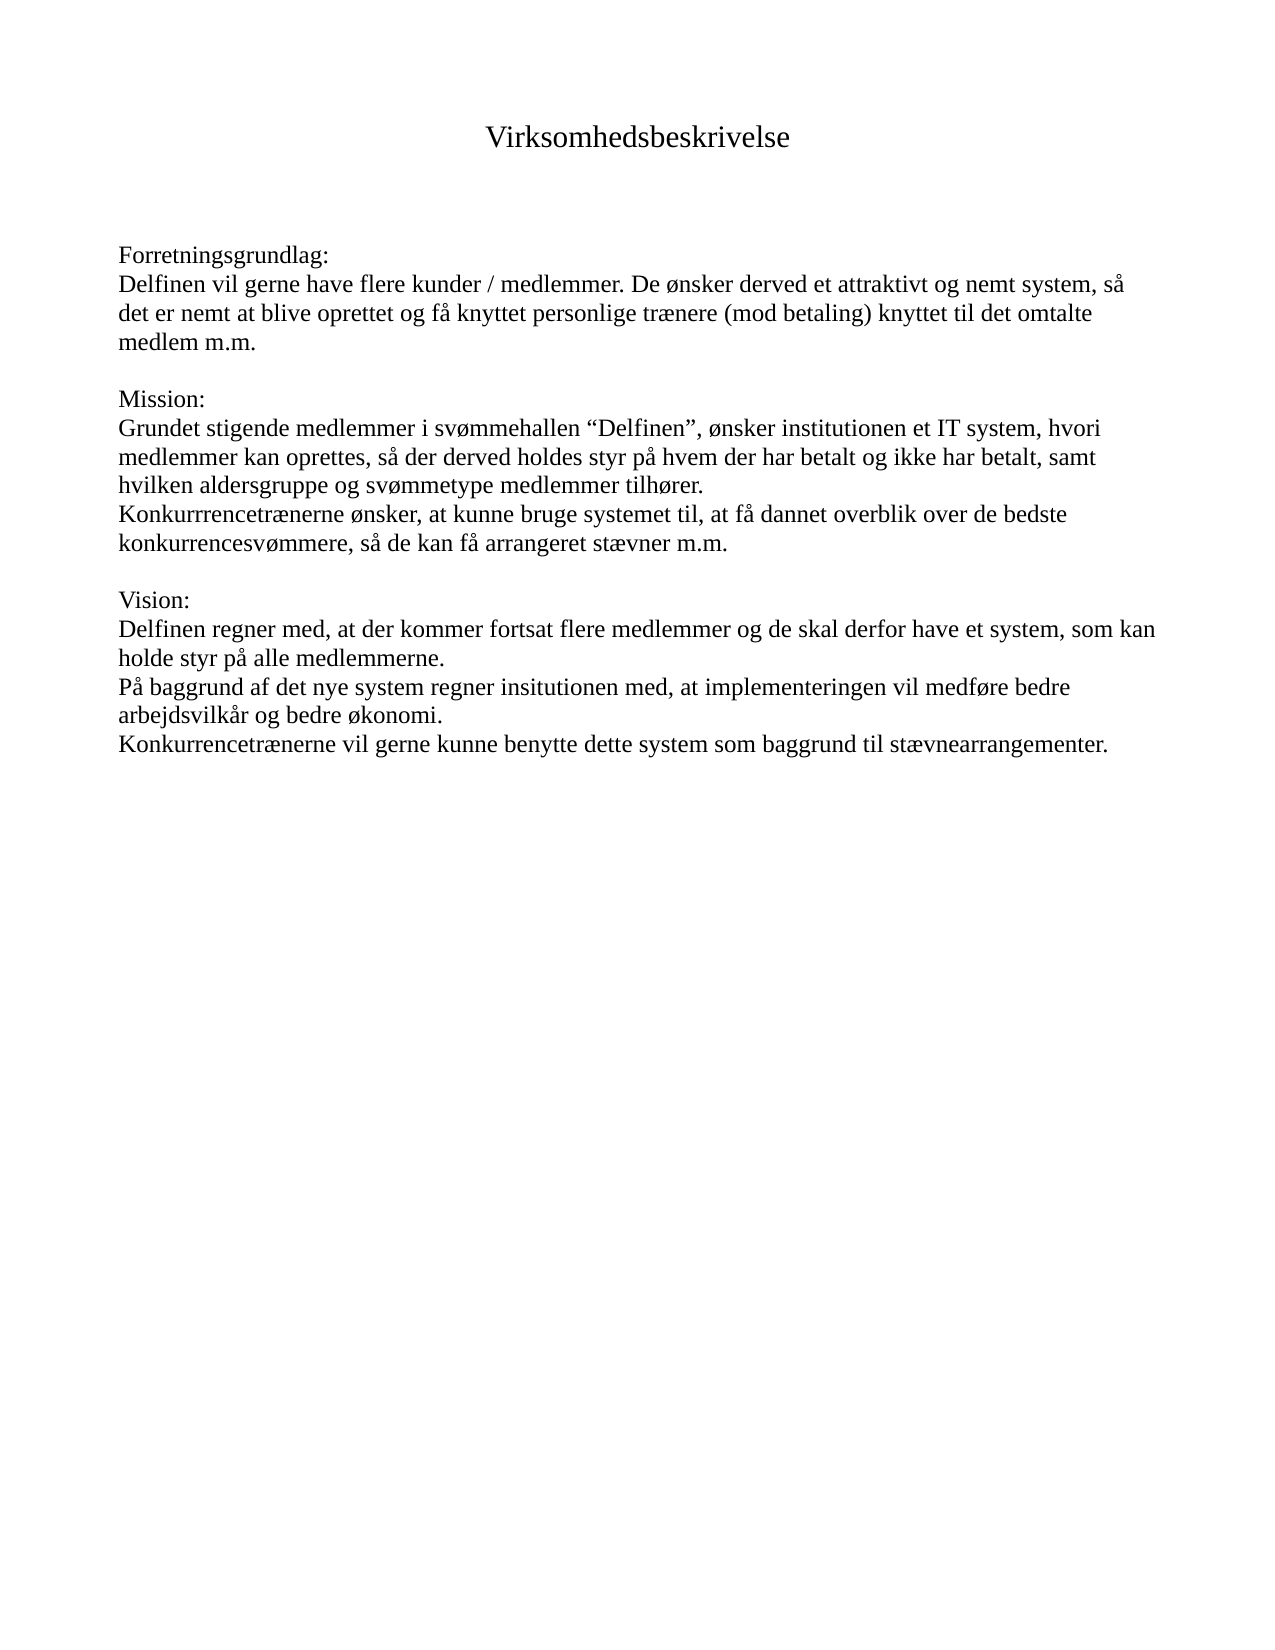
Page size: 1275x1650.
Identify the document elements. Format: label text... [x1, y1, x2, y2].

text Grundet stigende medlemmer i svømmehallen “Delfinen”, ønsker institutionen et IT system, hvori medlemmer kan oprettes, så der derved holdes styr på hvem der har betalt og ikke har betalt, samt hvilken aldersgruppe og svømmetype medlemmer tilhører. [118, 413, 1157, 499]
text Delfinen regner med, at der kommer fortsat flere medlemmer og de skal derfor have et system, som kan holde styr på alle medlemmerne. På baggrund af det nye system regner insitutionen med, at implementeringen vil medføre bedre arbejdsvilkår og bedre økonomi. Konkurrencetrænerne vil gerne kunne benytte dette system som baggrund til stævnearrangementer. [118, 614, 1157, 758]
text Konkurrrencetrænerne ønsker, at kunne bruge systemet til, at få dannet overblik over de bedste konkurrencesv ømmere, så de kan få arrangeret stævner m.m. [118, 499, 1157, 557]
text Forretningsgrundlag: [118, 240, 1157, 269]
text Vision: [118, 585, 1157, 614]
text Mission: [118, 384, 1157, 413]
text Delfinen vil gerne have flere kunder / medlemmer. De ønsker derved et attraktivt og nemt system, så det er nemt at blive oprettet og få knyttet personlige trænere (mod betaling) knyttet til det omtalte medlem m.m. [118, 269, 1157, 355]
text Virksomhedsbeskrivelse [118, 118, 1157, 154]
